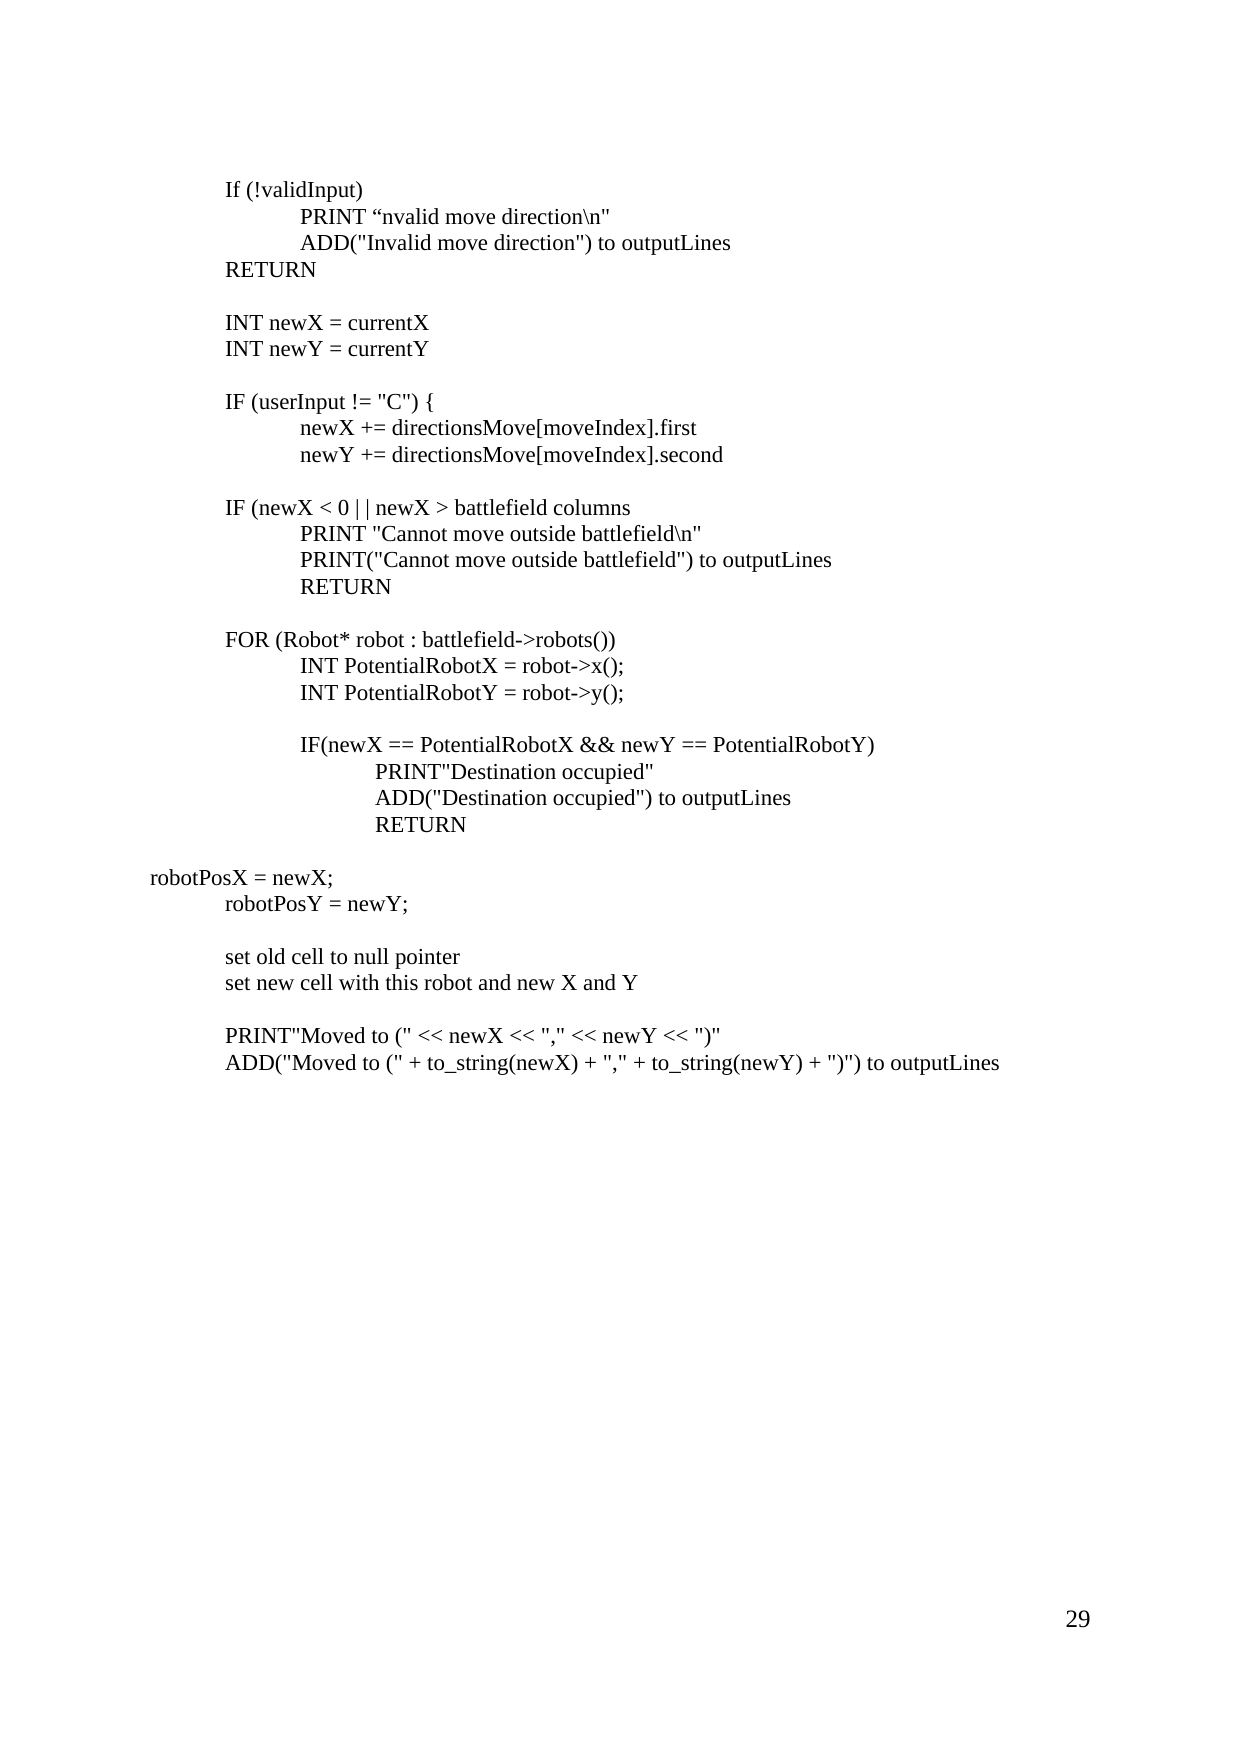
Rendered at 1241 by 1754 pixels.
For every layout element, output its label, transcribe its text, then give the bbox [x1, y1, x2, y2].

text If (!validInput) PRINT “nvalid move direction\n" ADD("Invalid move direction") to outputLines [150, 150, 1090, 256]
text RETURN [300, 811, 1090, 837]
text RETURN INT newX = currentX INT newY = currentY IF (userInput != "C") { newX += directionsMove[moveIndex].first newY += directionsMove[moveIndex].second IF (newX < 0 | | newX > battlefield columns PRINT "Cannot move outside battlefield\n" PRINT("Cannot move outside battlefield") to outputLines RETURN FOR (Robot* robot : battlefield->robots()) INT PotentialRobotX = robot->x(); INT PotentialRobotY = robot->y(); IF(newX == PotentialRobotX && newY == PotentialRobotY) PRINT"Destination occupied" ADD("Destination occupied") to outputLines [150, 256, 1090, 811]
text robotPosX = newX; robotPosY = newY; set old cell to null pointer set new cell with this robot and new X and Y PRINT"Moved to (" << newX << "," << newY << ")" ADD("Moved to (" + to_string(newX) + "," + to_string(newY) + ")") to outputLines [150, 863, 1090, 1075]
